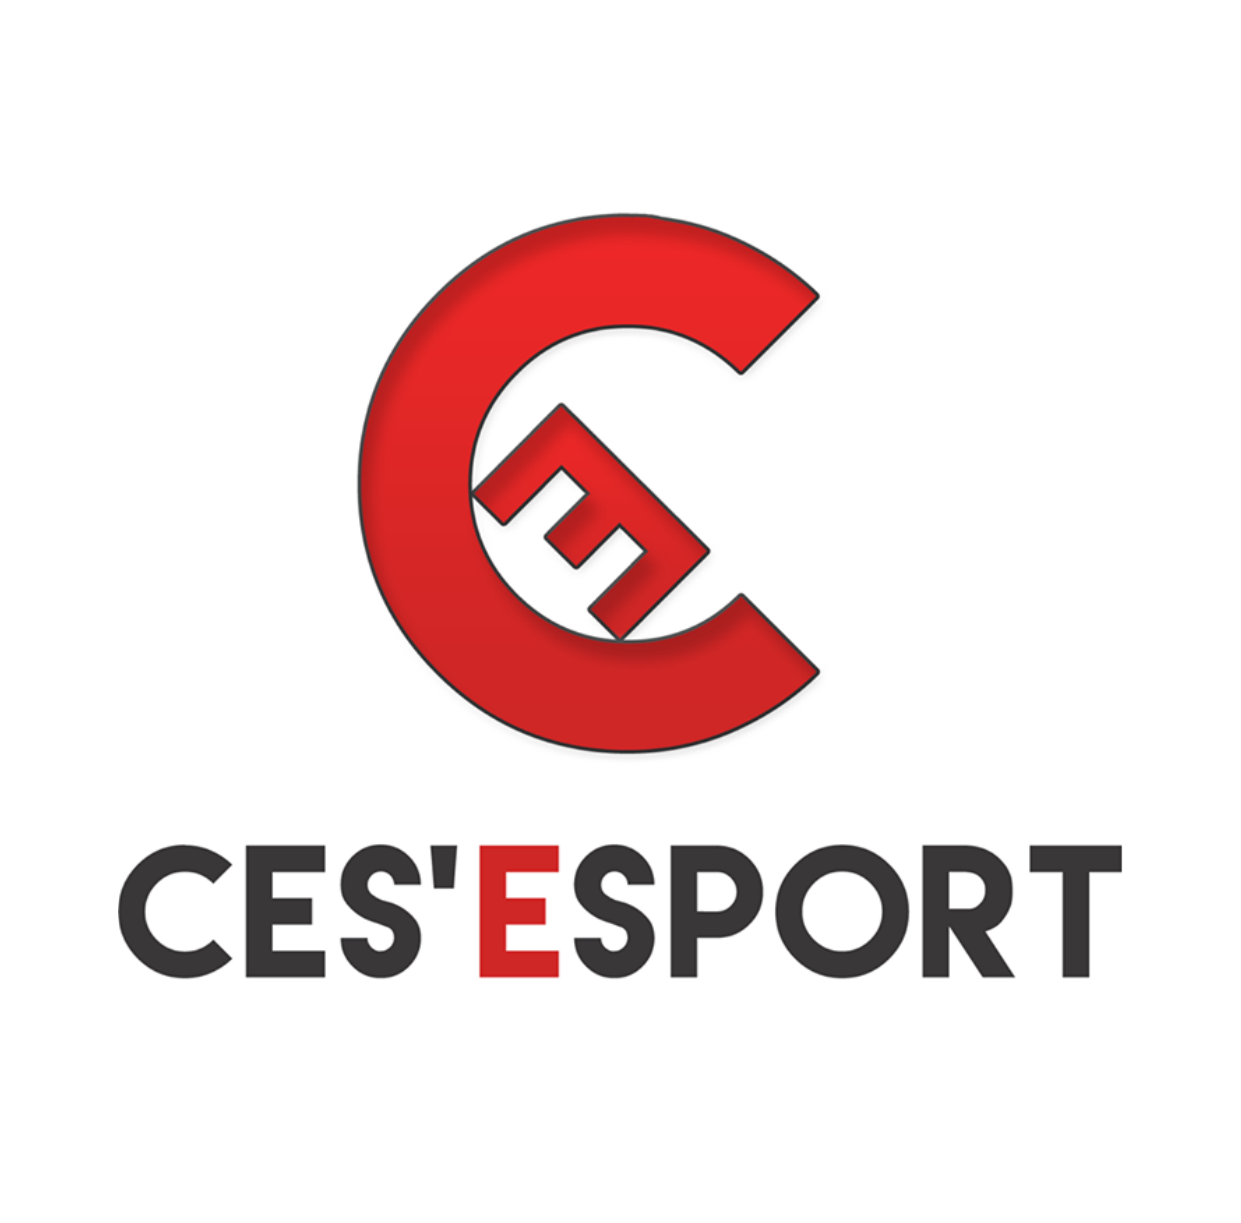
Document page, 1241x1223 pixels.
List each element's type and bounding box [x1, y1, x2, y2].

picture [118, 118, 1123, 1122]
